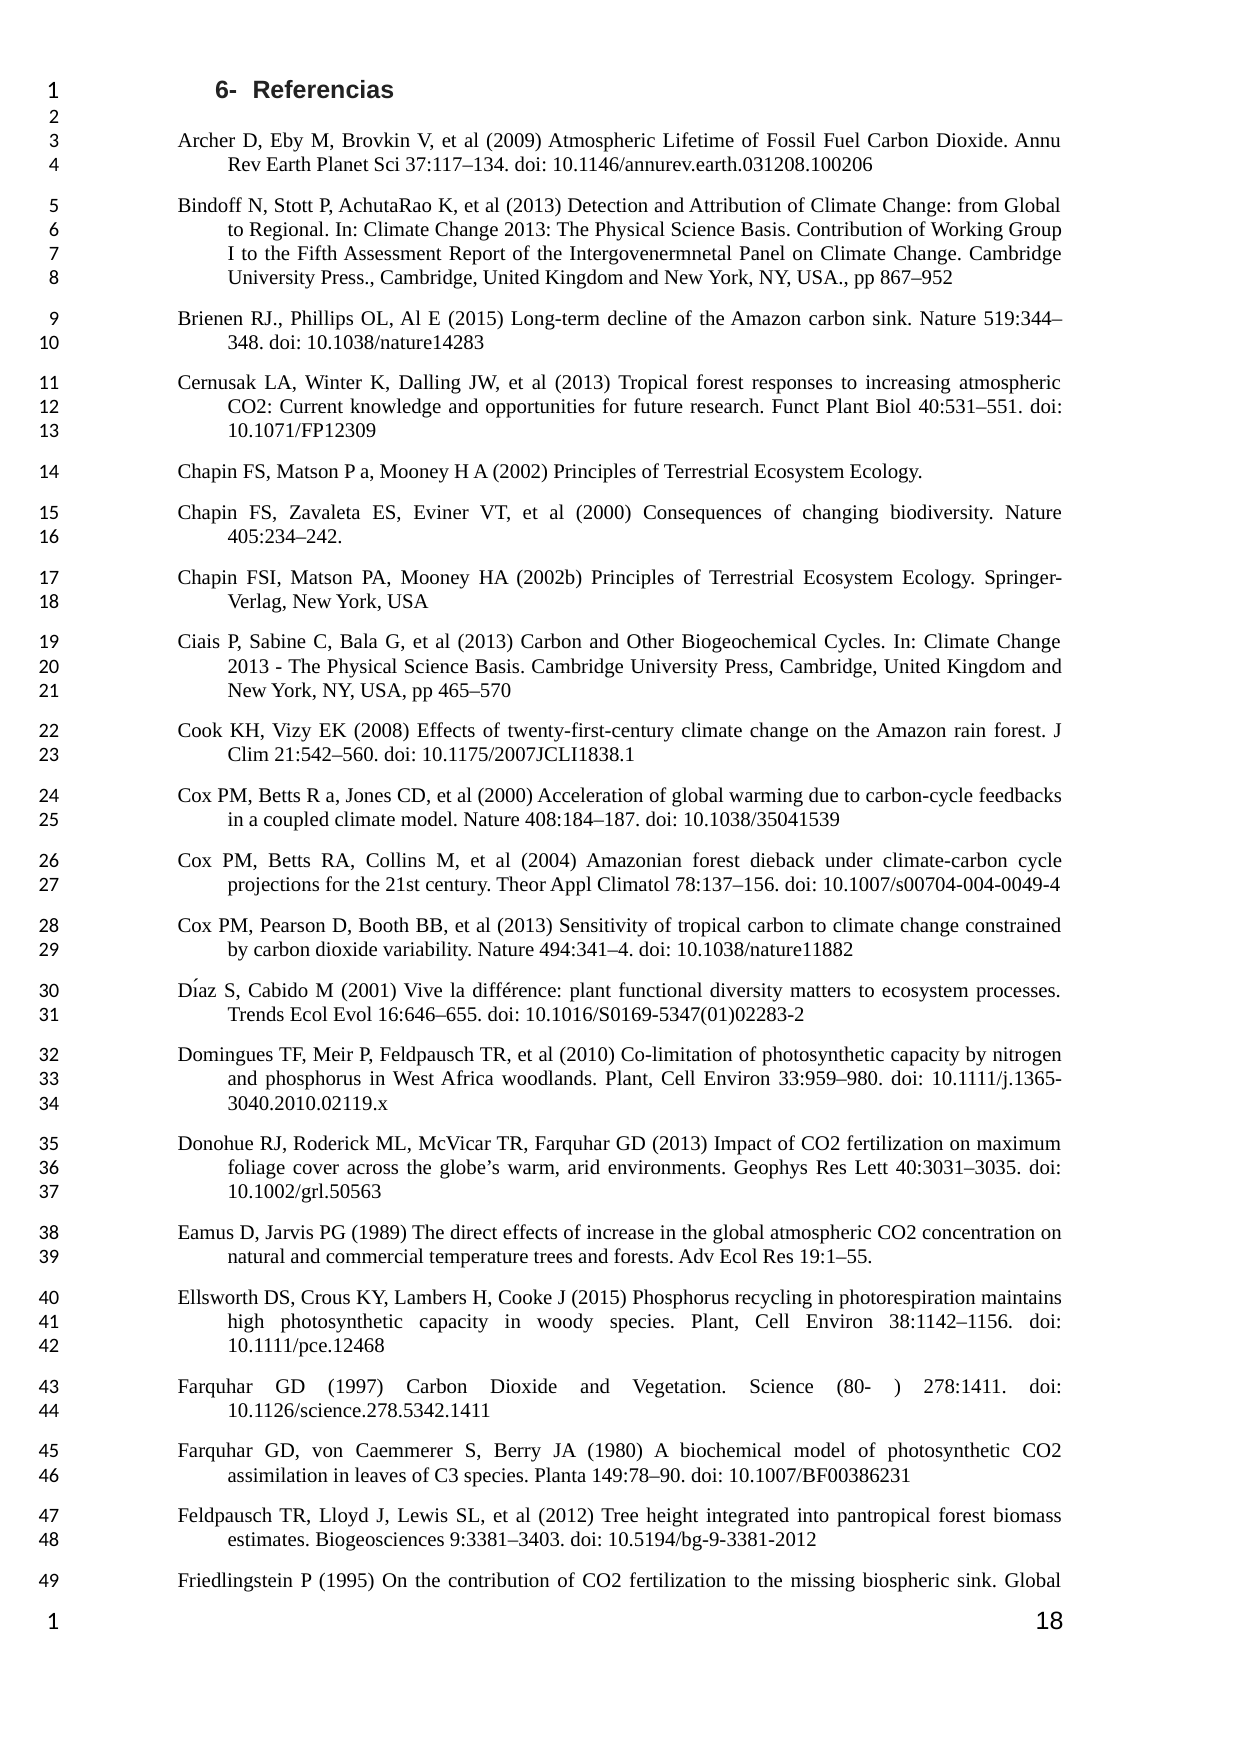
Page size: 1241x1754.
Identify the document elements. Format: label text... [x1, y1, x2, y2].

text Cook KH, Vizy EK (2008) Effects of twenty-first-century climate change on the Amazon rain forest. J Clim 21:542–560. doi: 10.1175/2007JCLI1838.1 [177, 718, 1063, 766]
text Farquhar GD (1997) Carbon Dioxide and Vegetation. Science (80- ) 278:1411. doi: 10.1126/science.278.5342.1411 [177, 1374, 1063, 1422]
text Ellsworth DS, Crous KY, Lambers H, Cooke J (2015) Phosphorus recycling in photorespiration maintains high photosynthetic capacity in woody species. Plant, Cell Environ 38:1142–1156. doi: 10.1111/pce.12468 [177, 1285, 1063, 1357]
text Bindoff N, Stott P, AchutaRao K, et al (2013) Detection and Attribution of Climate Change: from Global to Regional. In: Climate Change 2013: The Physical Science Basis. Contribution of Working Group I to the Fifth Assessment Report of the Intergovenermnetal Panel on Climate Change. Cambridge University Press., Cambridge, United Kingdom and New York, NY, USA., pp 867–952 [177, 193, 1063, 289]
list Referencias [215, 75, 1063, 104]
text Eamus D, Jarvis PG (1989) The direct effects of increase in the global atmospheric CO2 concentration on natural and commercial temperature trees and forests. Adv Ecol Res 19:1–55. [177, 1220, 1063, 1268]
text Farquhar GD, von Caemmerer S, Berry JA (1980) A biochemical model of photosynthetic CO2 assimilation in leaves of C3 species. Planta 149:78–90. doi: 10.1007/BF00386231 [177, 1438, 1063, 1487]
text Chapin FSI, Matson PA, Mooney HA (2002b) Principles of Terrestrial Ecosystem Ecology. Springer-Verlag, New York, USA [177, 565, 1063, 613]
text Chapin FS, Zavaleta ES, Eviner VT, et al (2000) Consequences of changing biodiversity. Nature 405:234–242. [177, 500, 1063, 548]
text Cox PM, Pearson D, Booth BB, et al (2013) Sensitivity of tropical carbon to climate change constrained by carbon dioxide variability. Nature 494:341–4. doi: 10.1038/nature11882 [177, 913, 1063, 961]
text Chapin FS, Matson P a, Mooney H A (2002) Principles of Terrestrial Ecosystem Ecology. [177, 459, 1063, 483]
text Donohue RJ, Roderick ML, McVicar TR, Farquhar GD (2013) Impact of CO2 fertilization on maximum foliage cover across the globe’s warm, arid environments. Geophys Res Lett 40:3031–3035. doi: 10.1002/grl.50563 [177, 1131, 1063, 1203]
text Dı́az S, Cabido M (2001) Vive la différence: plant functional diversity matters to ecosystem processes. Trends Ecol Evol 16:646–655. doi: 10.1016/S0169-5347(01)02283-2 [177, 977, 1063, 1026]
text Cox PM, Betts R a, Jones CD, et al (2000) Acceleration of global warming due to carbon-cycle feedbacks in a coupled climate model. Nature 408:184–187. doi: 10.1038/35041539 [177, 783, 1063, 831]
text Feldpausch TR, Lloyd J, Lewis SL, et al (2012) Tree height integrated into pantropical forest biomass estimates. Biogeosciences 9:3381–3403. doi: 10.5194/bg-9-3381-2012 [177, 1503, 1063, 1551]
text Cox PM, Betts RA, Collins M, et al (2004) Amazonian forest dieback under climate-carbon cycle projections for the 21st century. Theor Appl Climatol 78:137–156. doi: 10.1007/s00704-004-0049-4 [177, 848, 1063, 896]
text Brienen RJ., Phillips OL, Al E (2015) Long-term decline of the Amazon carbon sink. Nature 519:344–348. doi: 10.1038/nature14283 [177, 306, 1063, 354]
text Domingues TF, Meir P, Feldpausch TR, et al (2010) Co-limitation of photosynthetic capacity by nitrogen and phosphorus in West Africa woodlands. Plant, Cell Environ 33:959–980. doi: 10.1111/j.1365-3040.2010.02119.x [177, 1042, 1063, 1114]
text Archer D, Eby M, Brovkin V, et al (2009) Atmospheric Lifetime of Fossil Fuel Carbon Dioxide. Annu Rev Earth Planet Sci 37:117–134. doi: 10.1146/annurev.earth.031208.100206 [177, 128, 1063, 176]
text Ciais P, Sabine C, Bala G, et al (2013) Carbon and Other Biogeochemical Cycles. In: Climate Change 2013 - The Physical Science Basis. Cambridge University Press, Cambridge, United Kingdom and New York, NY, USA, pp 465–570 [177, 629, 1063, 702]
text Friedlingstein P (1995) On the contribution of CO2 fertilization to the missing biospheric sink. Global [177, 1568, 1063, 1592]
text Cernusak LA, Winter K, Dalling JW, et al (2013) Tropical forest responses to increasing atmospheric CO2: Current knowledge and opportunities for future research. Funct Plant Biol 40:531–551. doi: 10.1071/FP12309 [177, 370, 1063, 442]
